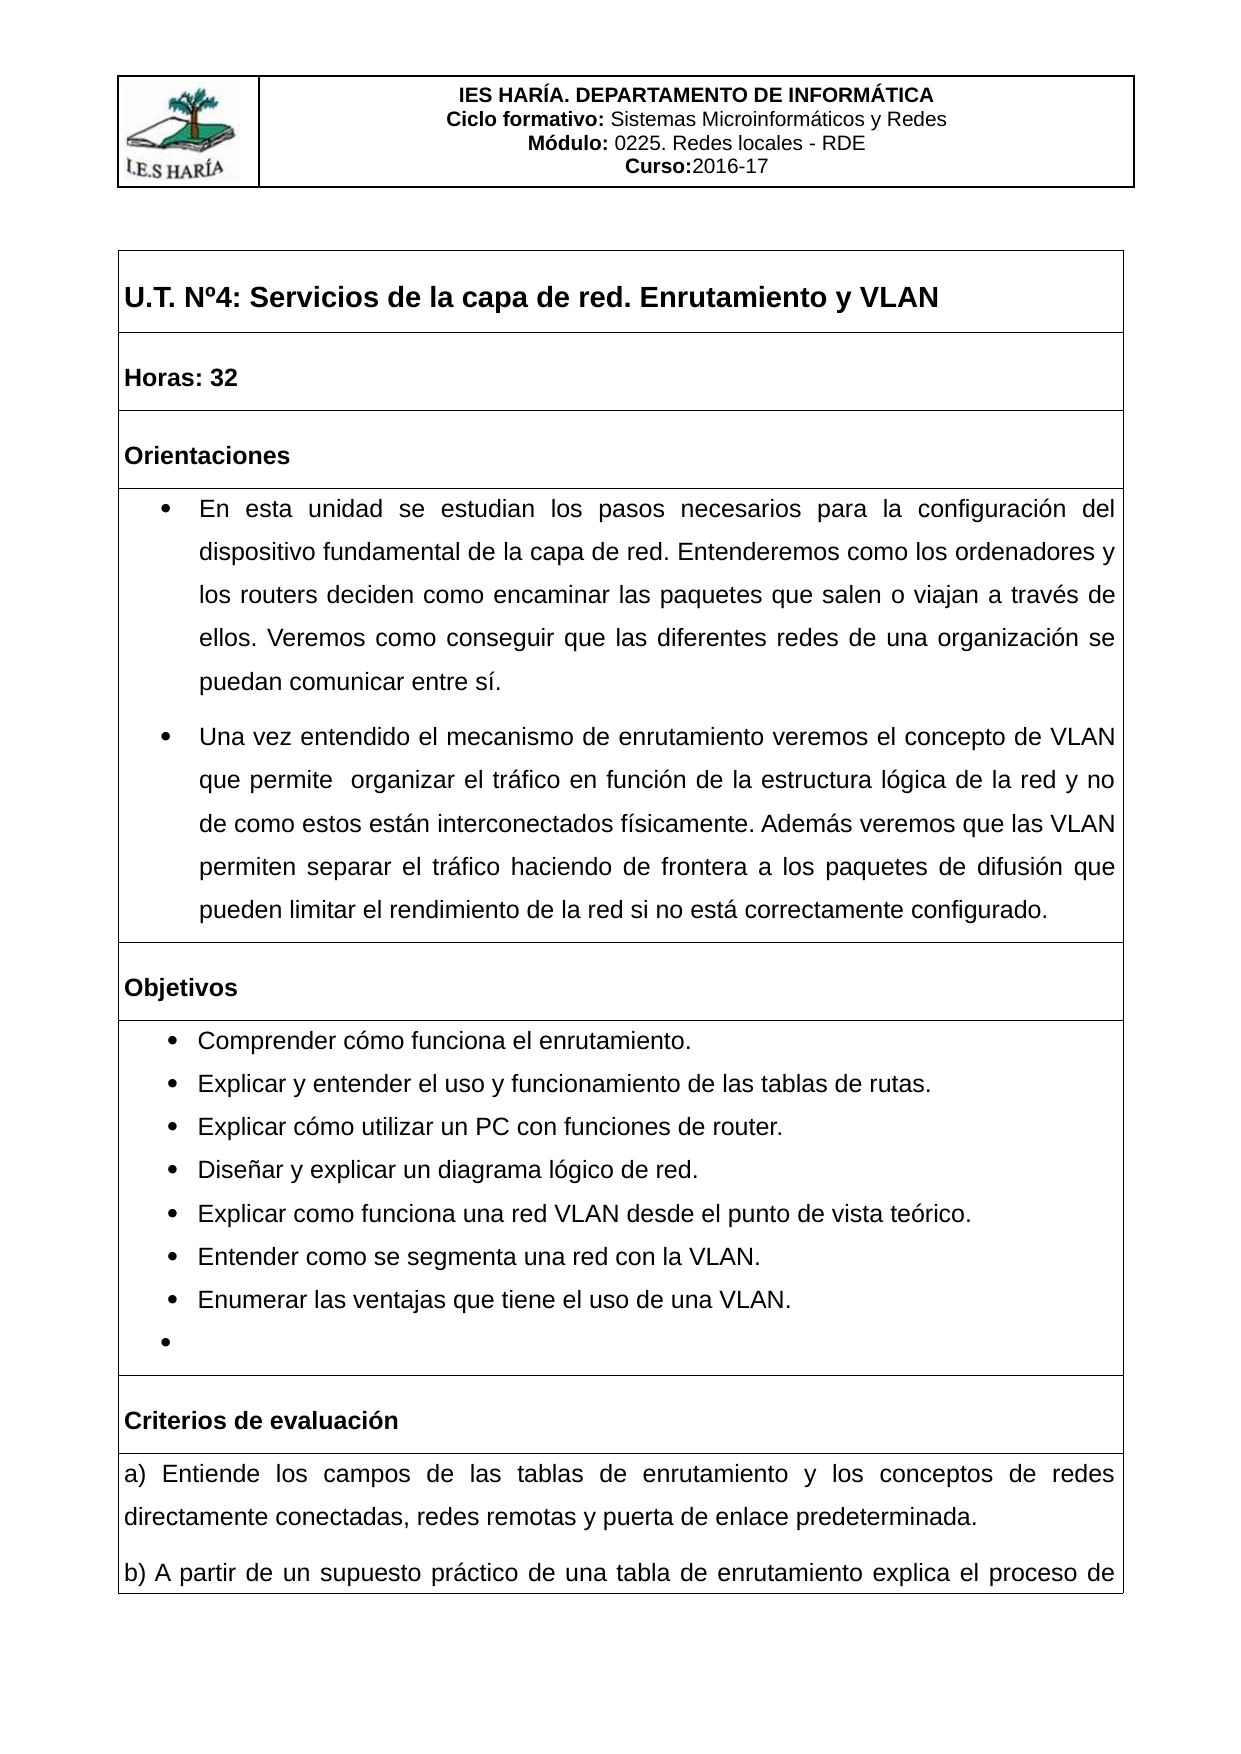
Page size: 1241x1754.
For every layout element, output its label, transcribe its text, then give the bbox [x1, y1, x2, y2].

table_cell Orientaciones [119, 411, 1123, 488]
table_cell a) Entiende los campos de las tablas de enrutamiento y los conceptos de redes directamente conectadas, redes remotas y puerta de enlace predeterminada. b) A partir de un supuesto práctico de una tabla de enrutamiento explica el proceso de [119, 1454, 1123, 1592]
picture [123, 82, 241, 180]
table_header U.T. Nº4: Servicios de la capa de red. Enrutamiento y VLAN [119, 251, 1123, 332]
table_cell Criterios de evaluación [119, 1376, 1123, 1453]
table_cell Comprender cómo funciona el enrutamiento. Explicar y entender el uso y funcionamiento de las tablas de rutas. Explicar cómo utilizar un PC con funciones de router. Diseñar y explicar un diagrama lógico de red. Explicar como funciona una red VLAN desde el punto de vista teórico. Entender como se segmenta una red con la VLAN. Enumerar las ventajas que tiene el uso de una VLAN. [119, 1021, 1123, 1375]
table_cell En esta unidad se estudian los pasos necesarios para la configuración del dispositivo fundamental de la capa de red. Entenderemos como los ordenadores y los routers deciden como encaminar las paquetes que salen o viajan a través de ellos. Veremos como conseguir que las diferentes redes de una organización se puedan comunicar entre sí. Una vez entendido el mecanismo de enrutamiento veremos el concepto de VLAN que permite organizar el tráfico en función de la estructura lógica de la red y no de como estos están interconectados físicamente. Además veremos que las VLAN permiten separar el tráfico haciendo de frontera a los paquetes de difusión que pueden limitar el rendimiento de la red si no está correctamente configurado. [119, 489, 1123, 942]
table_cell Horas: 32 [119, 333, 1123, 410]
table_cell Objetivos [119, 943, 1123, 1020]
